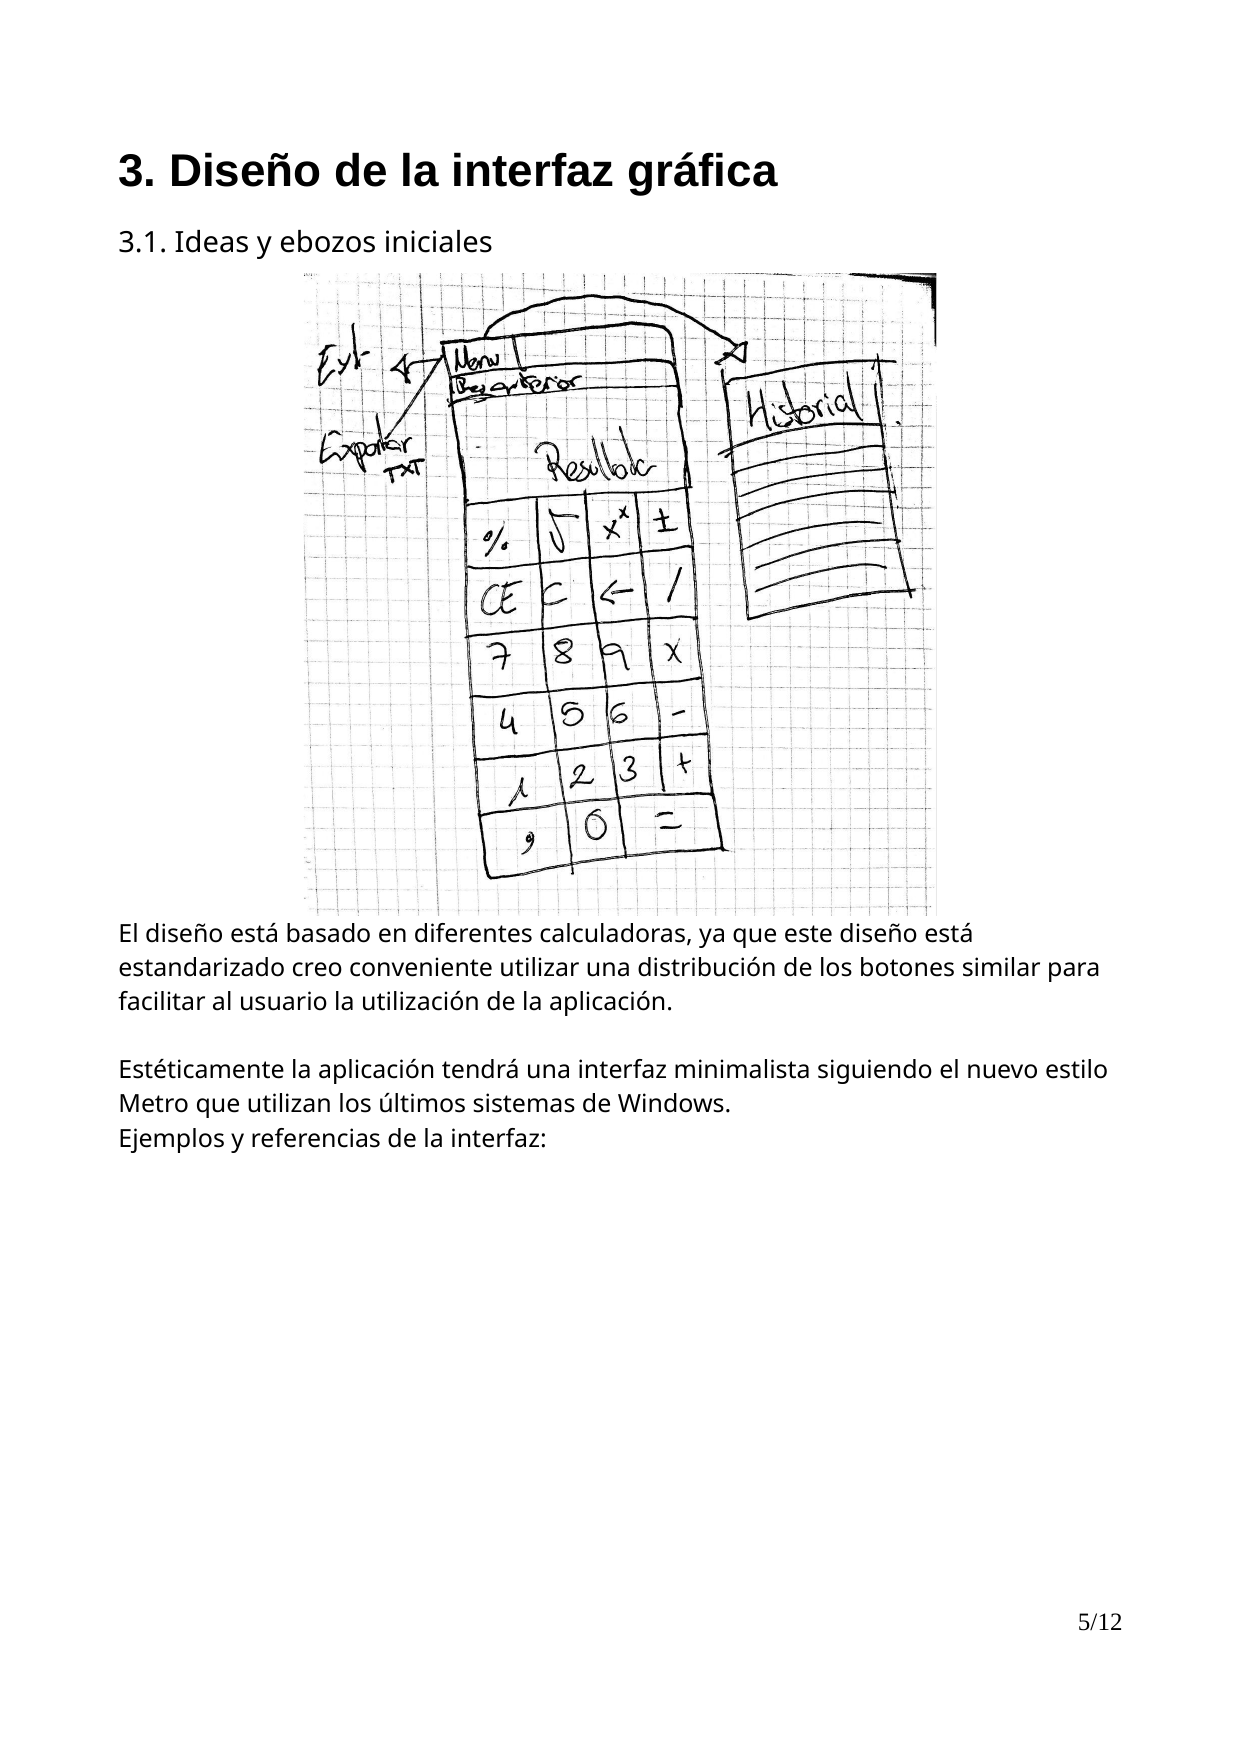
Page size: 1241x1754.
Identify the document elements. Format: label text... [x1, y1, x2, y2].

text Ejemplos y referencias de la interfaz: [118, 1120, 1122, 1154]
subtitle 3.1. Ideas y ebozos iniciales [118, 221, 1122, 261]
text Estéticamente la aplicación tendrá una interfaz minimalista siguiendo el nuevo estilo Metro que utilizan los últimos sistemas de Windows. [118, 1052, 1122, 1120]
subtitle 3. Diseño de la interfaz gráfica [118, 143, 1122, 196]
picture [303, 273, 937, 916]
text El diseño está basado en diferentes calculadoras, ya que este diseño está estandarizado creo conveniente utilizar una distribución de los botones similar para facilitar al usuario la utilización de la aplicación. [118, 273, 1122, 1018]
